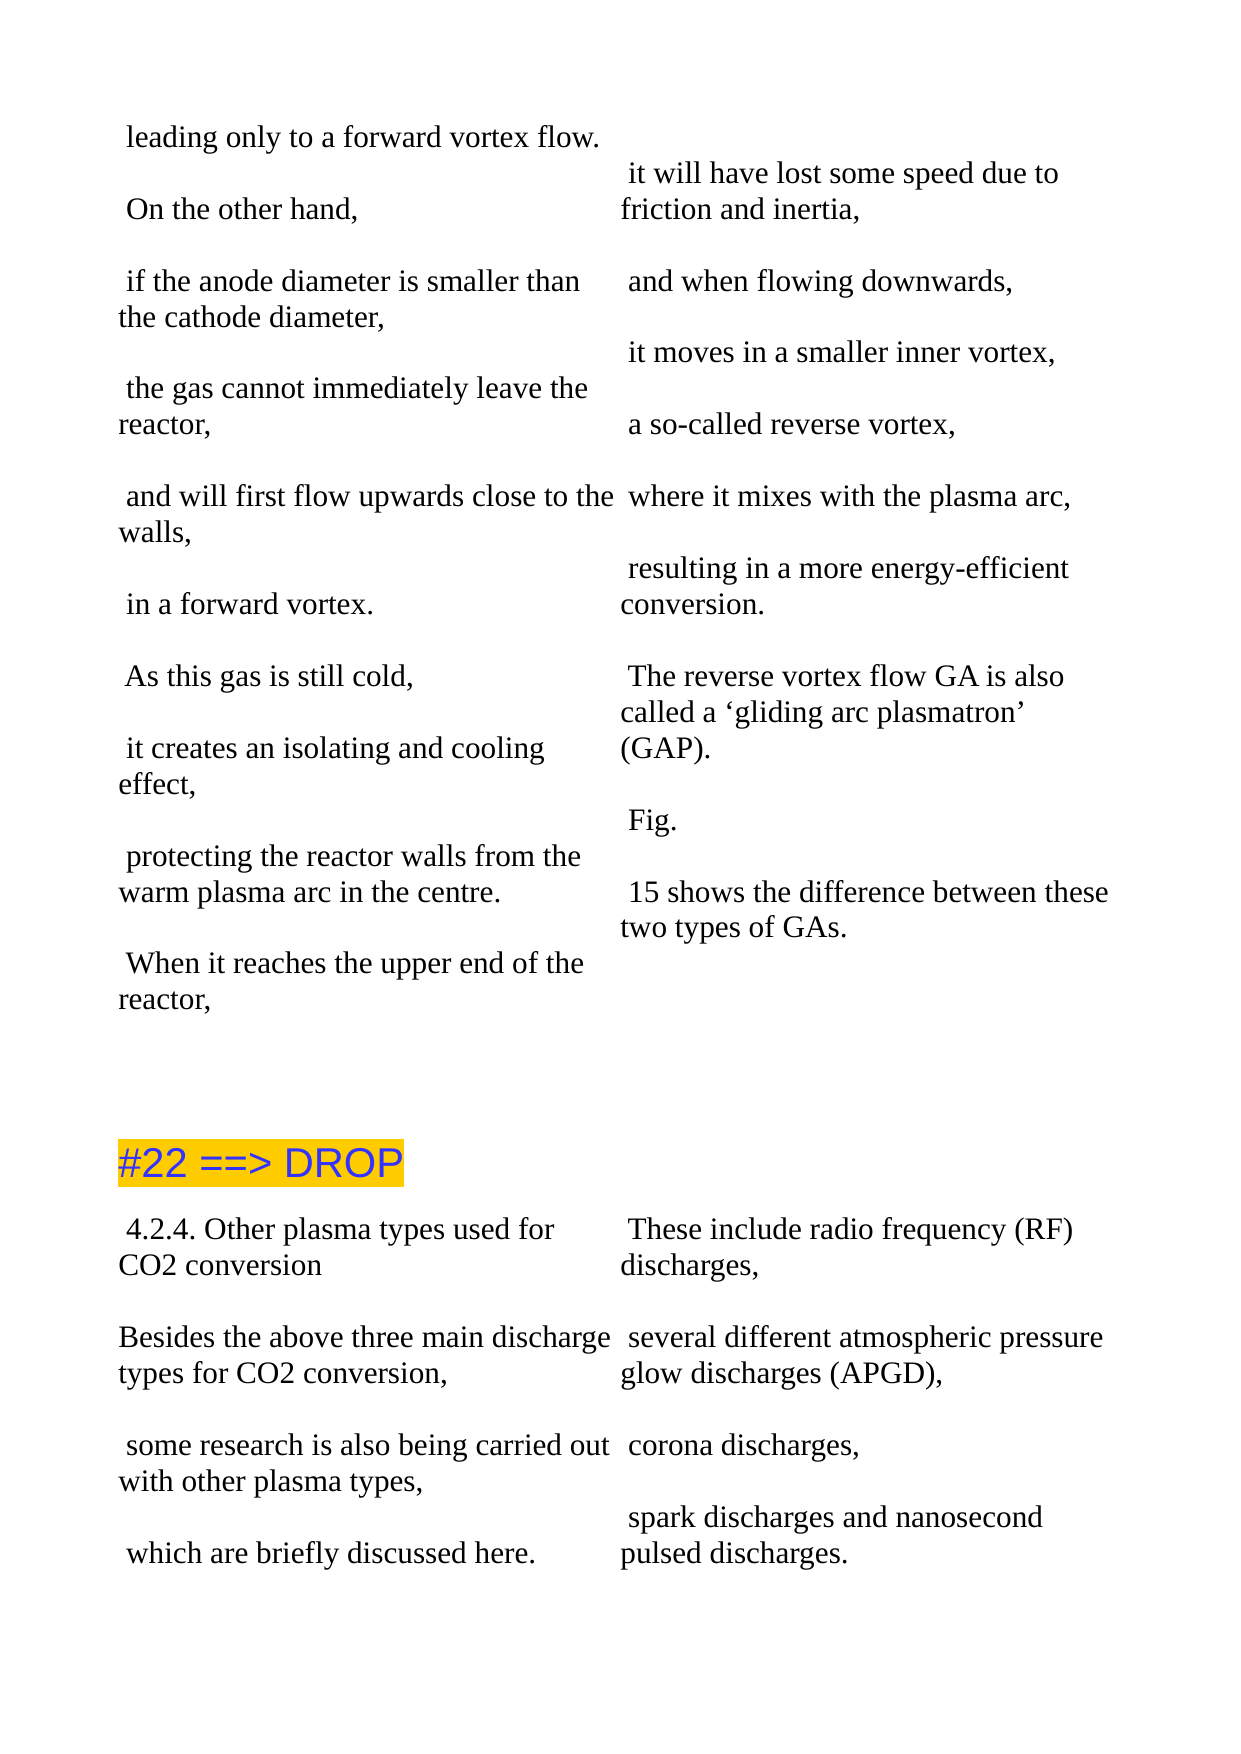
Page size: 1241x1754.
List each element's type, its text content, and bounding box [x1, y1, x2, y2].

text The reverse vortex flow GA is also called a ‘gliding arc plasmatron’ (GAP). [620, 657, 1122, 765]
text protecting the reactor walls from the warm plasma arc in the centre. [118, 837, 620, 909]
text where it mixes with the plasma arc, [620, 477, 1122, 513]
text As this gas is still cold, [118, 657, 620, 693]
text if the anode diameter is smaller than the cathode diameter, [118, 262, 620, 334]
text it creates an isolating and cooling effect, [118, 729, 620, 801]
text Besides the above three main discharge types for CO2 conversion, [118, 1318, 620, 1390]
text 15 shows the difference between these two types of GAs. [620, 873, 1122, 945]
text it moves in a smaller inner vortex, [620, 334, 1122, 370]
text When it reaches the upper end of the reactor, [118, 945, 620, 1017]
text corona discharges, [620, 1426, 1122, 1462]
text the gas cannot immediately leave the reactor, [118, 370, 620, 442]
text Fig. [620, 801, 1122, 837]
text in a forward vortex. [118, 585, 620, 621]
text #22 ==> DROP [118, 1139, 1122, 1187]
text 4.2.4. Other plasma types used for CO2 conversion [118, 1211, 620, 1282]
text which are briefly discussed here. [118, 1534, 620, 1570]
text some research is also being carried out with other plasma types, [118, 1426, 620, 1498]
text and will first flow upwards close to the walls, [118, 477, 620, 549]
text leading only to a forward vortex flow. [118, 118, 620, 154]
text several different atmospheric pressure glow discharges (APGD), [620, 1318, 1122, 1390]
text it will have lost some speed due to friction and inertia, [620, 154, 1122, 226]
text On the other hand, [118, 190, 620, 226]
text and when flowing downwards, [620, 262, 1122, 298]
text These include radio frequency (RF) discharges, [620, 1211, 1122, 1282]
text resulting in a more energy-efficient conversion. [620, 549, 1122, 621]
text a so-called reverse vortex, [620, 406, 1122, 442]
text spark discharges and nanosecond pulsed discharges. [620, 1498, 1122, 1570]
